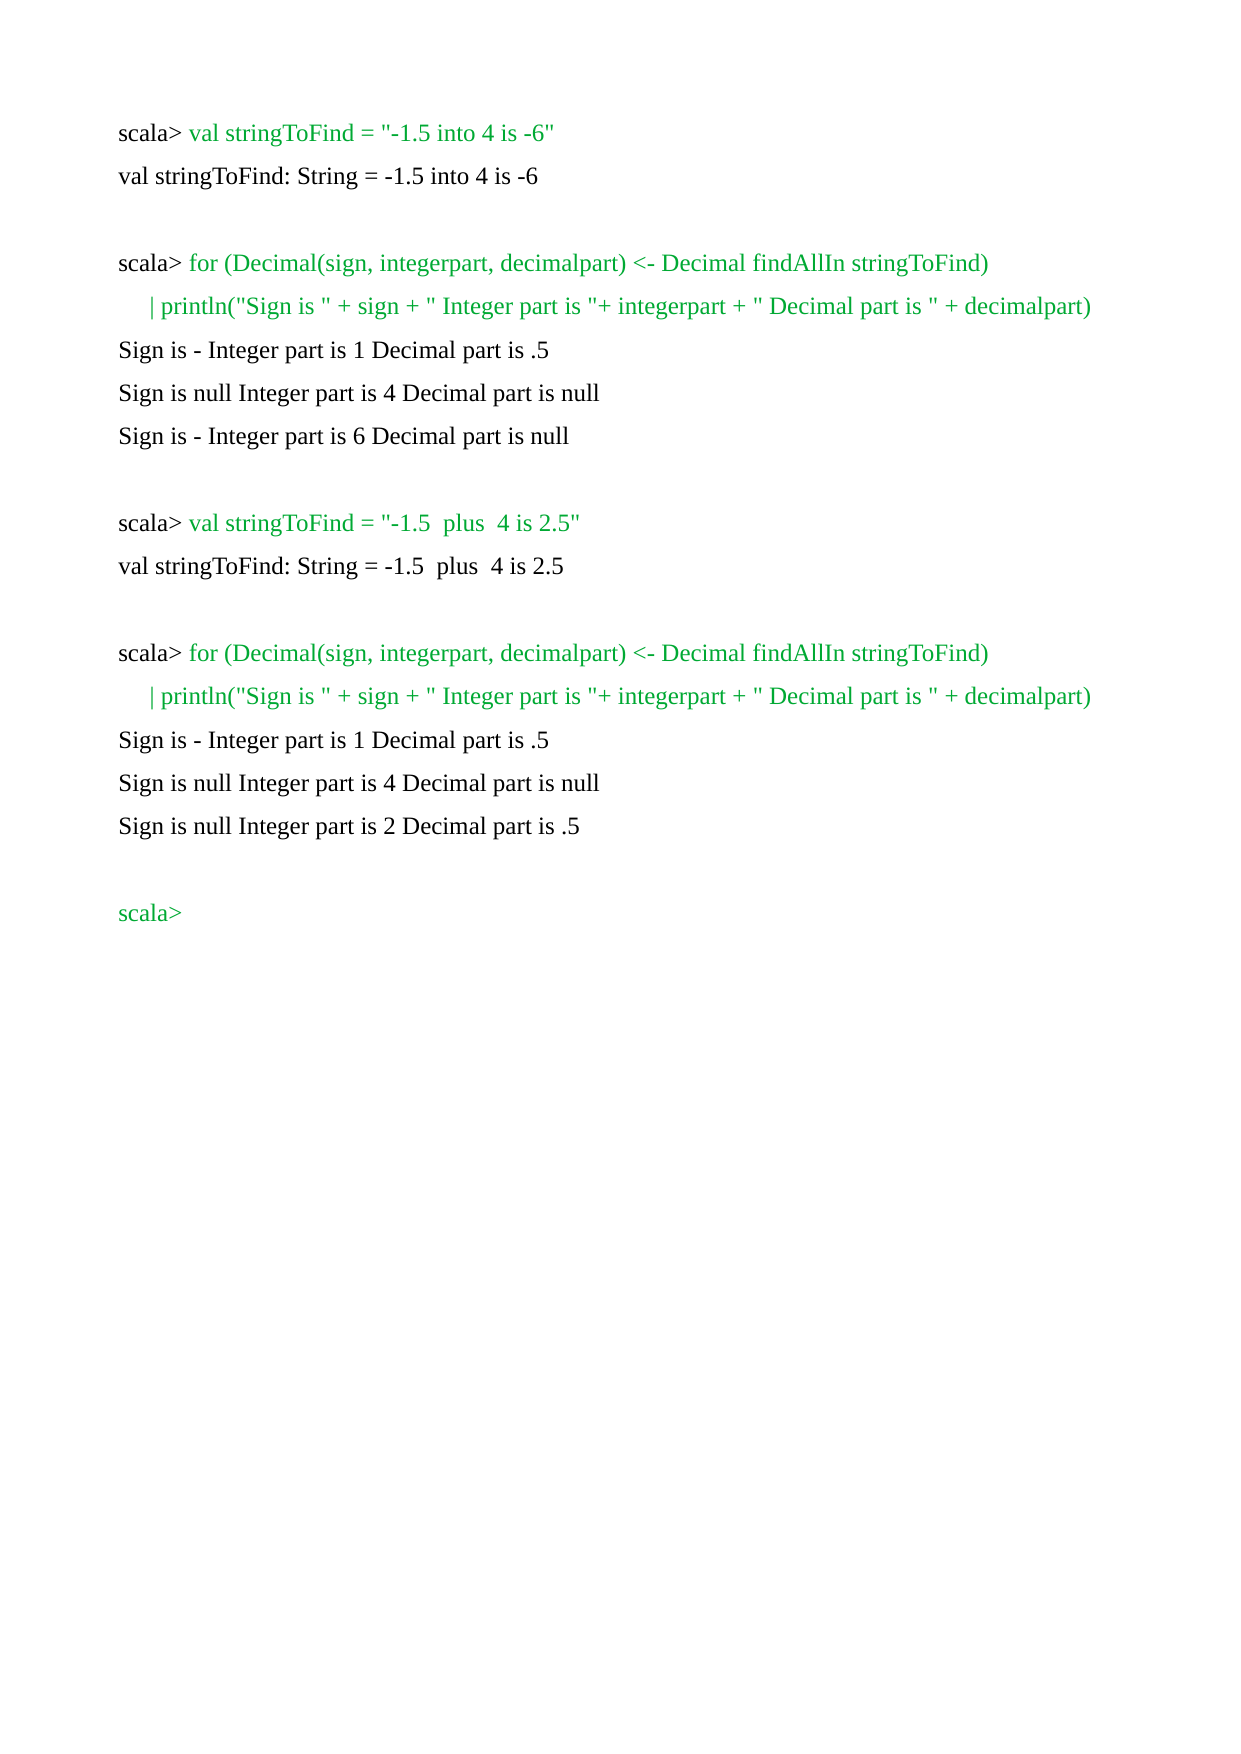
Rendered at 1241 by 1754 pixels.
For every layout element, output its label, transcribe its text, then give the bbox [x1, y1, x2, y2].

text | println("Sign is " + sign + " Integer part is "+ integerpart + " Decimal part is " + decimalpart) [118, 681, 1122, 710]
text val stringToFind: String = -1.5 into 4 is -6 [118, 161, 1122, 190]
text Sign is null Integer part is 4 Decimal part is null [118, 378, 1122, 407]
text val stringToFind: String = -1.5 plus 4 is 2.5 [118, 551, 1122, 580]
text Sign is - Integer part is 1 Decimal part is .5 [118, 335, 1122, 363]
text Sign is null Integer part is 2 Decimal part is .5 [118, 811, 1122, 840]
text scala> val stringToFind = "-1.5 plus 4 is 2.5" [118, 508, 1122, 537]
text scala> val stringToFind = "-1.5 into 4 is -6" [118, 118, 1122, 147]
text Sign is null Integer part is 4 Decimal part is null [118, 768, 1122, 797]
text Sign is - Integer part is 1 Decimal part is .5 [118, 725, 1122, 753]
text | println("Sign is " + sign + " Integer part is "+ integerpart + " Decimal part is " + decimalpart) [118, 291, 1122, 320]
text scala> for (Decimal(sign, integerpart, decimalpart) <- Decimal findAllIn stringToFind) [118, 638, 1122, 667]
text Sign is - Integer part is 6 Decimal part is null [118, 421, 1122, 450]
text scala> for (Decimal(sign, integerpart, decimalpart) <- Decimal findAllIn stringToFind) [118, 248, 1122, 277]
text scala> [118, 898, 1122, 927]
